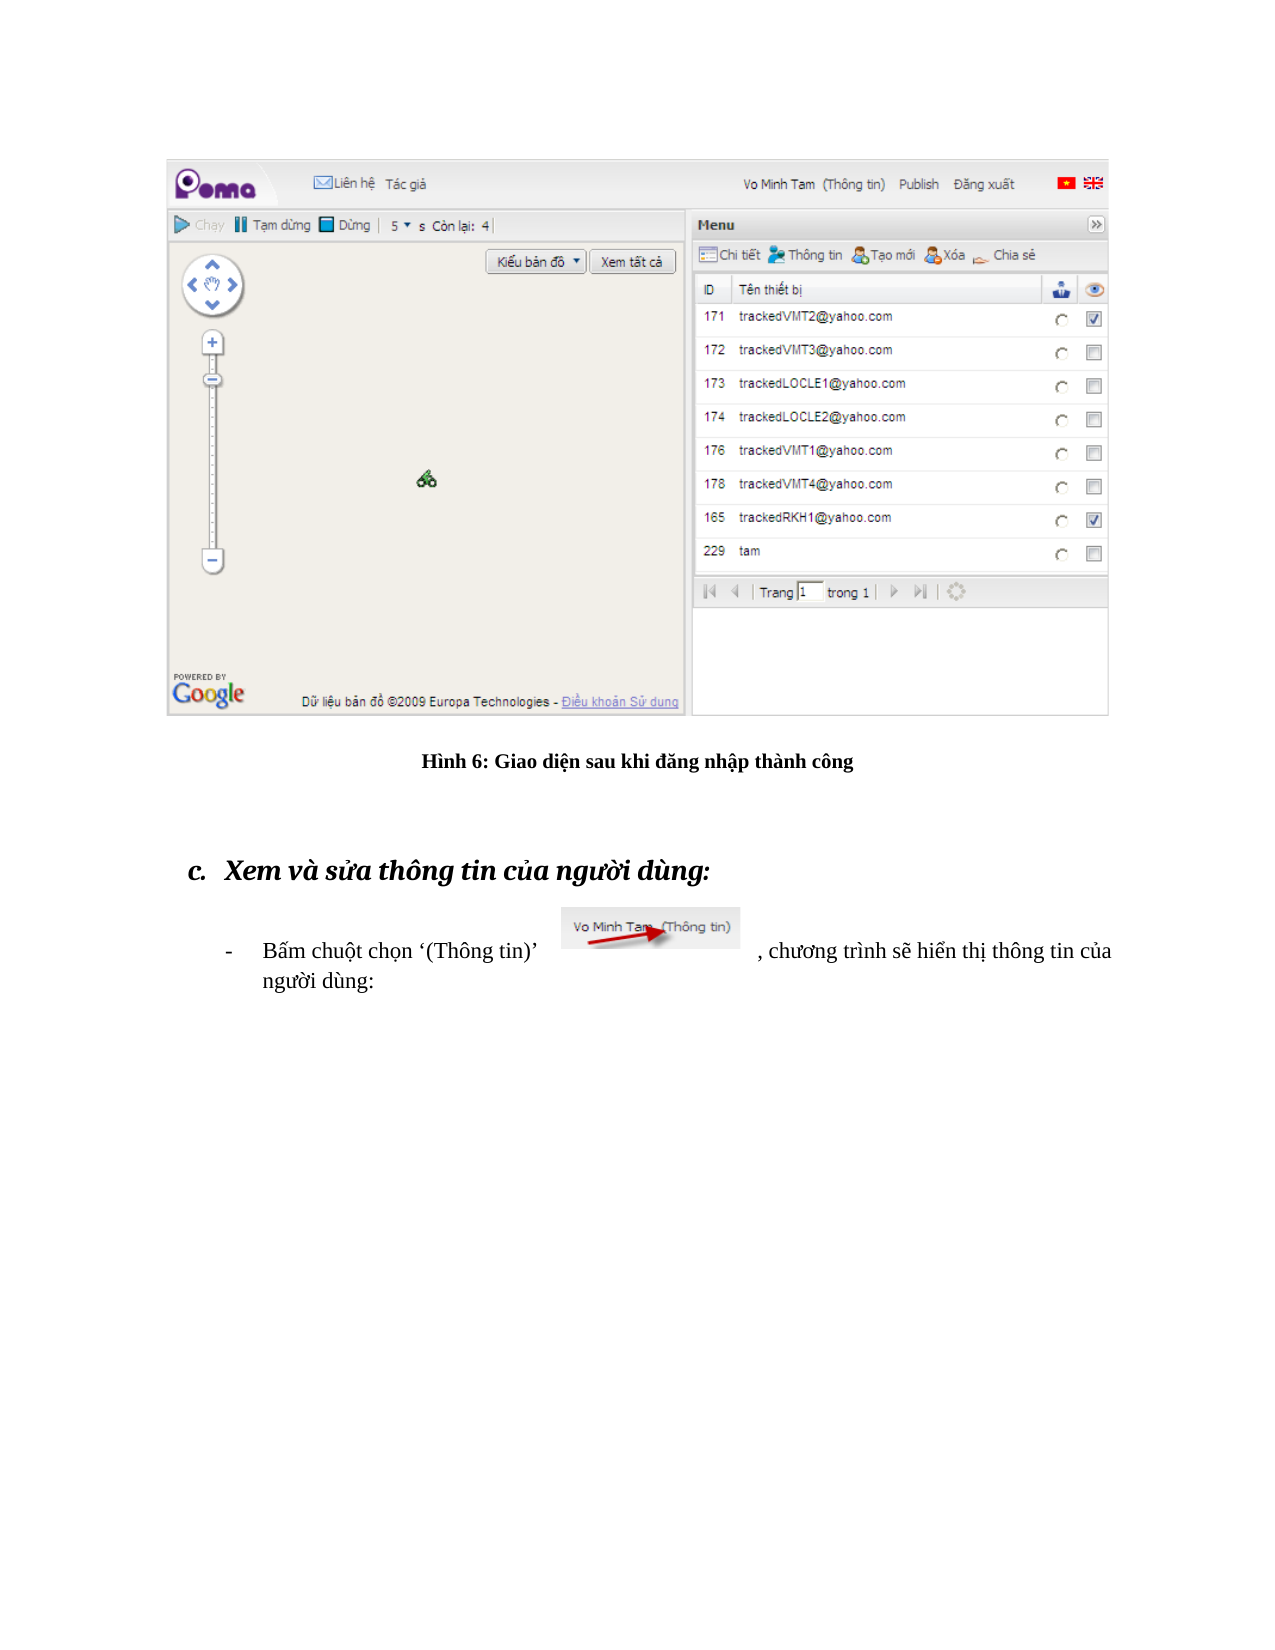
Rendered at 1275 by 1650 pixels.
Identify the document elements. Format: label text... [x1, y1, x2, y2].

picture [561, 907, 741, 949]
subtitle Xem và sửa thông tin của người dùng: [187, 853, 1125, 887]
list Bấm chuột chọn ‘(Thông tin)’ , chương trình sẽ hiển thị thông tin của người dùng: [225, 899, 1125, 993]
picture [166, 159, 1109, 716]
text Hình 6: Giao diện sau khi đăng nhập thành công [150, 749, 1125, 773]
